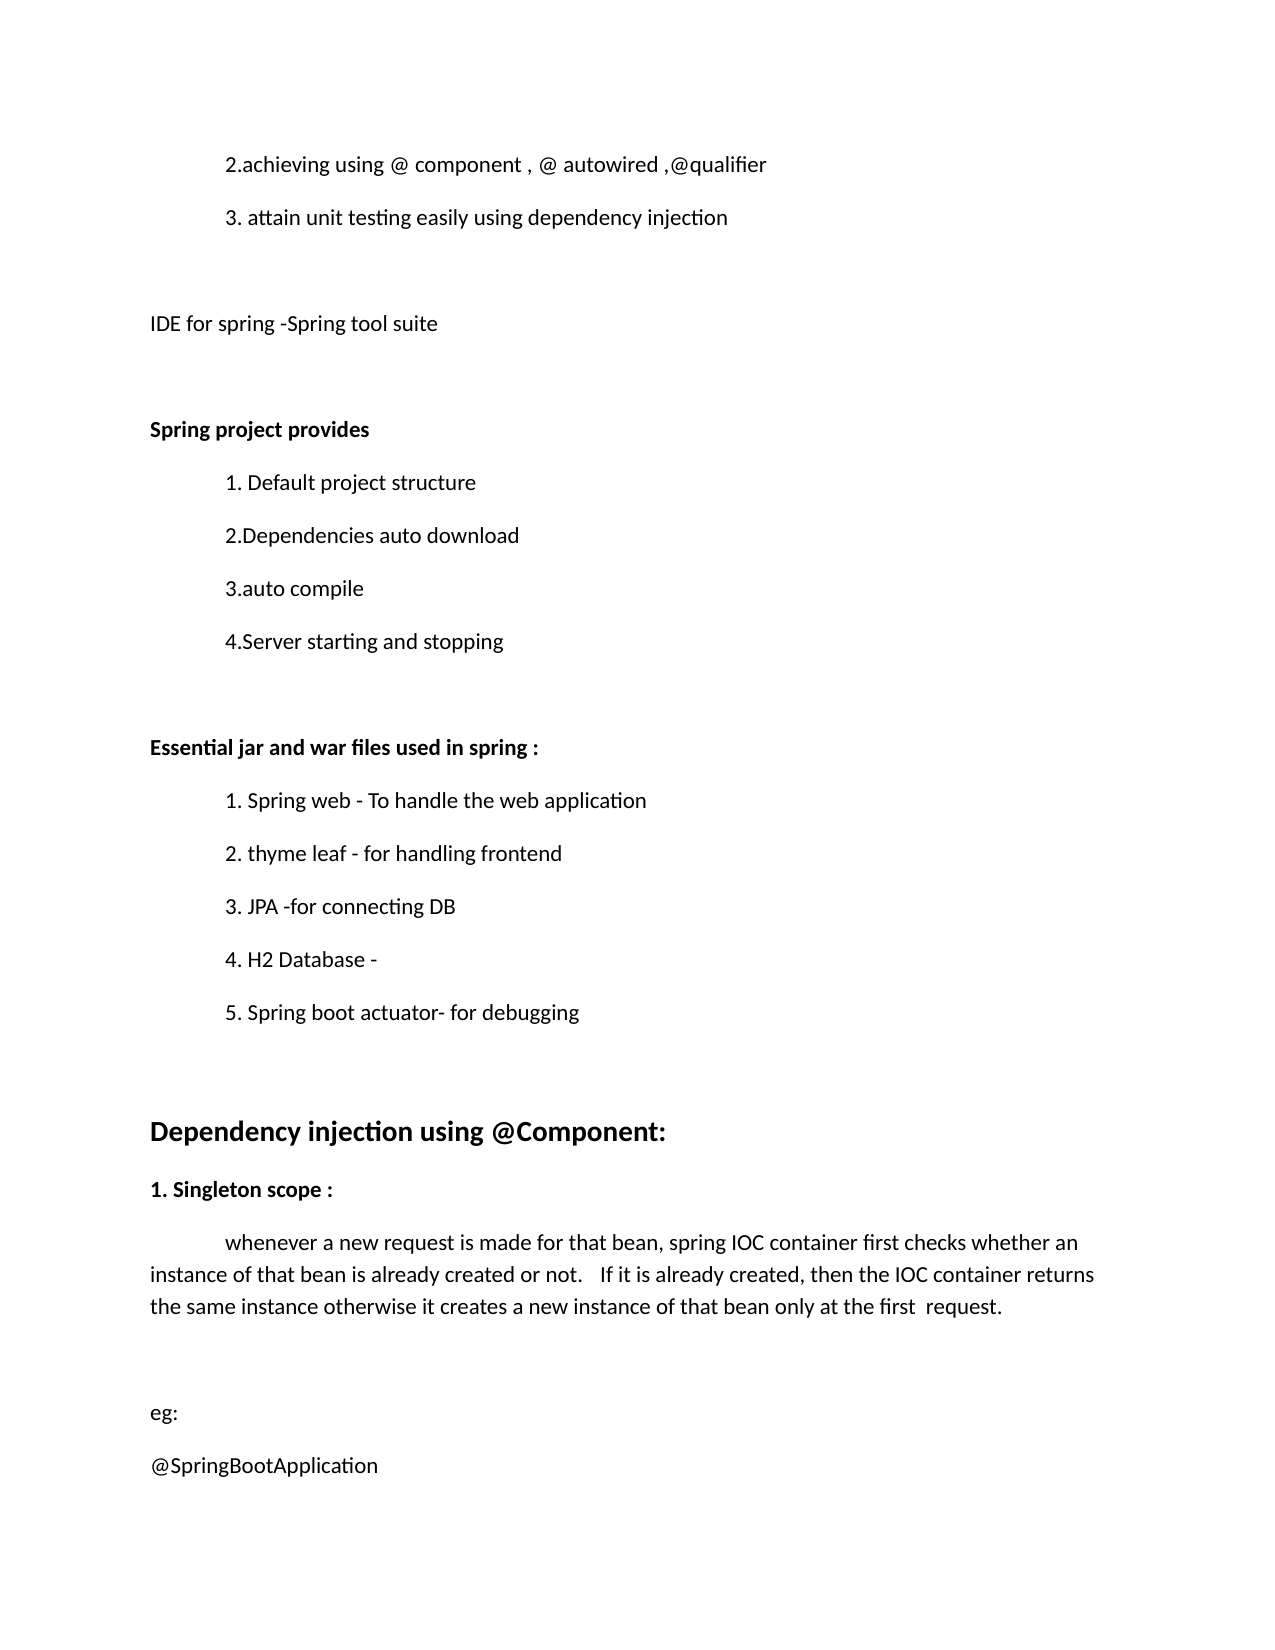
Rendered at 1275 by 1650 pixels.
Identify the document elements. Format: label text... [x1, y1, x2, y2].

text 1. Spring web - To handle the web application [150, 786, 1125, 814]
text 4.Server starting and stopping [150, 627, 1125, 655]
text Spring project provides [150, 415, 1125, 443]
text Essential jar and war files used in spring : [150, 733, 1125, 761]
text @SpringBootApplication [150, 1451, 1125, 1479]
text 1. Singleton scope : [150, 1175, 1125, 1203]
text 3. JPA -for connecting DB [150, 892, 1125, 920]
text 1. Default project structure [150, 468, 1125, 496]
text 5. Spring boot actuator- for debugging [150, 998, 1125, 1026]
text 4. H2 Database - [150, 945, 1125, 973]
text Dependency injection using @Component: [150, 1113, 1125, 1149]
text 3.auto compile [150, 574, 1125, 602]
text 2.Dependencies auto download [150, 521, 1125, 549]
text 3. attain unit testing easily using dependency injection [150, 203, 1125, 231]
text whenever a new request is made for that bean, spring IOC container first checks whether an instance of that bean is already created or not. If it is already created, then the IOC container returns the same instance otherwise it creates a new instance of that bean only at the first request. [150, 1228, 1125, 1320]
text IDE for spring -Spring tool suite [150, 309, 1125, 337]
text 2.achieving using @ component , @ autowired ,@qualifier [150, 150, 1125, 178]
text eg: [150, 1398, 1125, 1426]
text 2. thyme leaf - for handling frontend [150, 839, 1125, 867]
